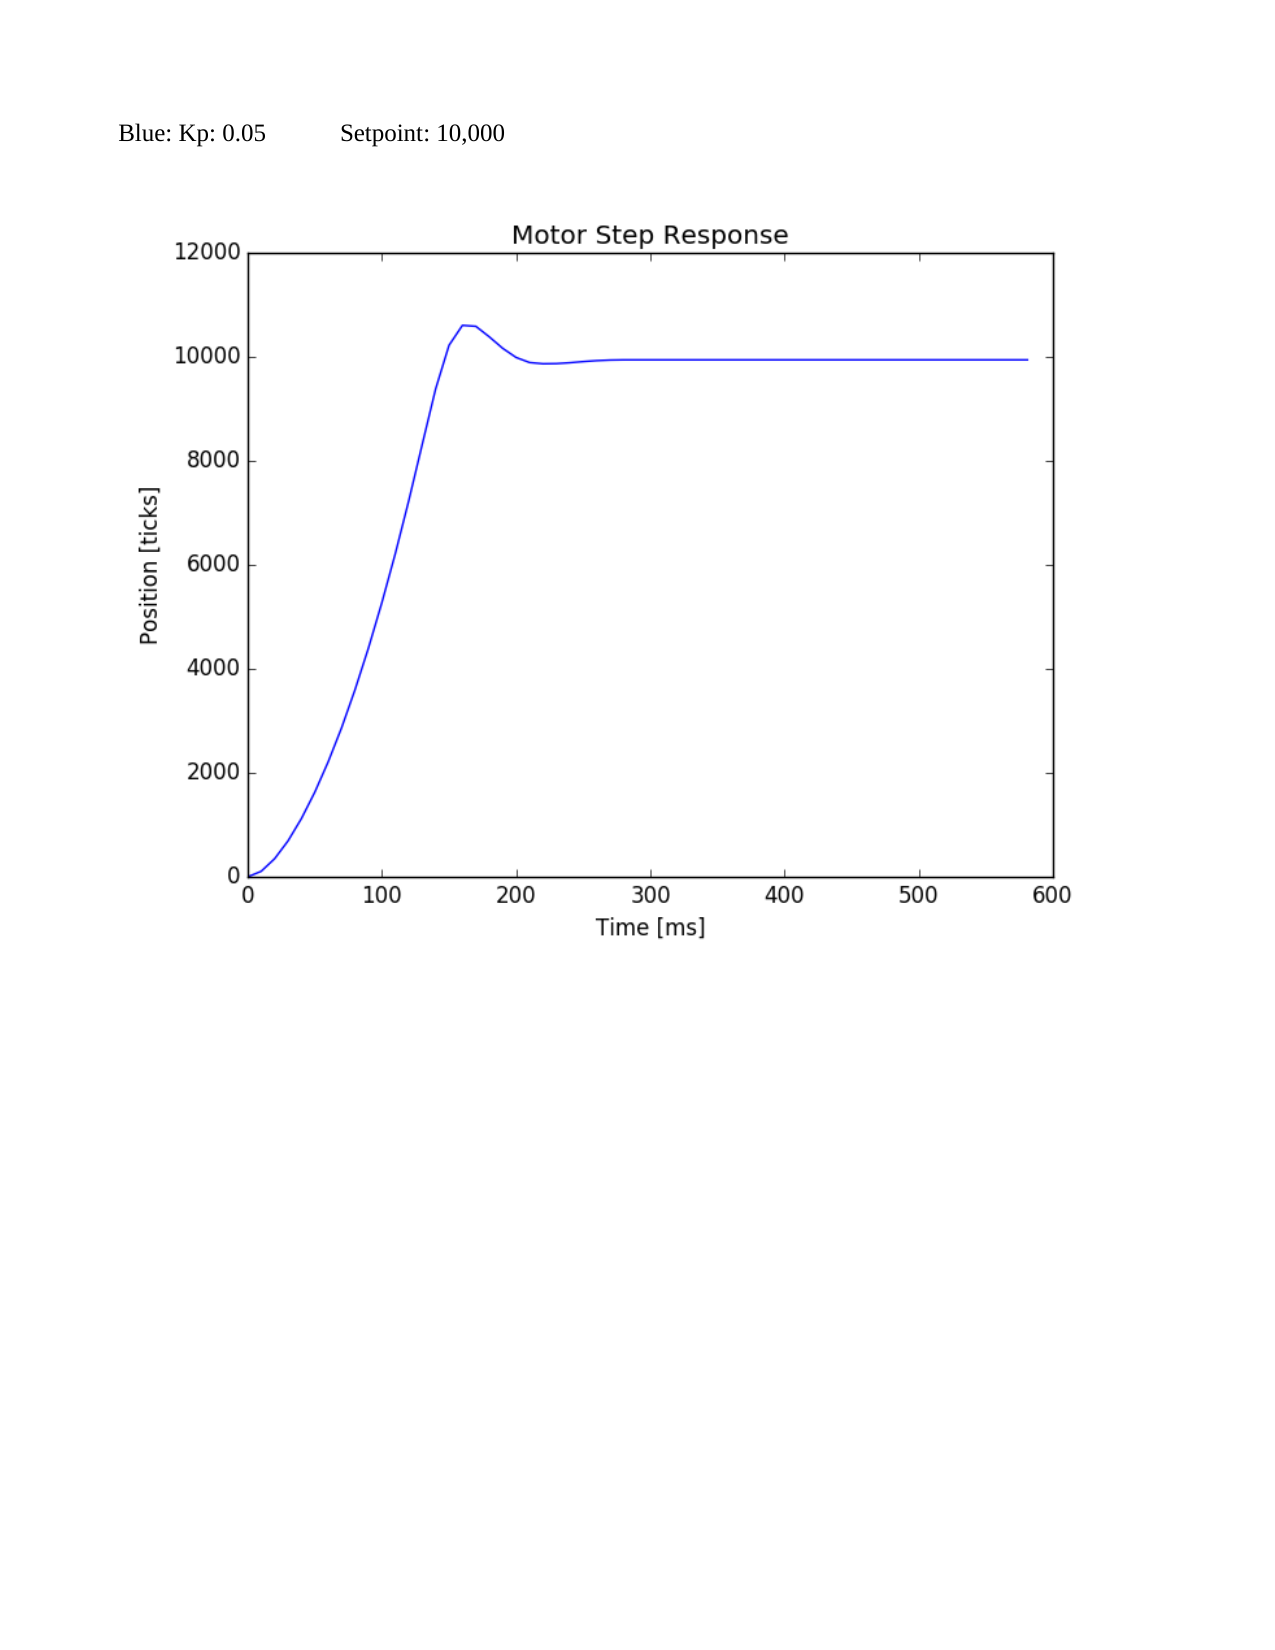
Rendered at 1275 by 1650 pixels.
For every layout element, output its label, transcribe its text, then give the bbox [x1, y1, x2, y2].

text Blue: Kp: 0.05 Setpoint: 10,000 [118, 118, 1157, 147]
picture [118, 175, 1157, 955]
